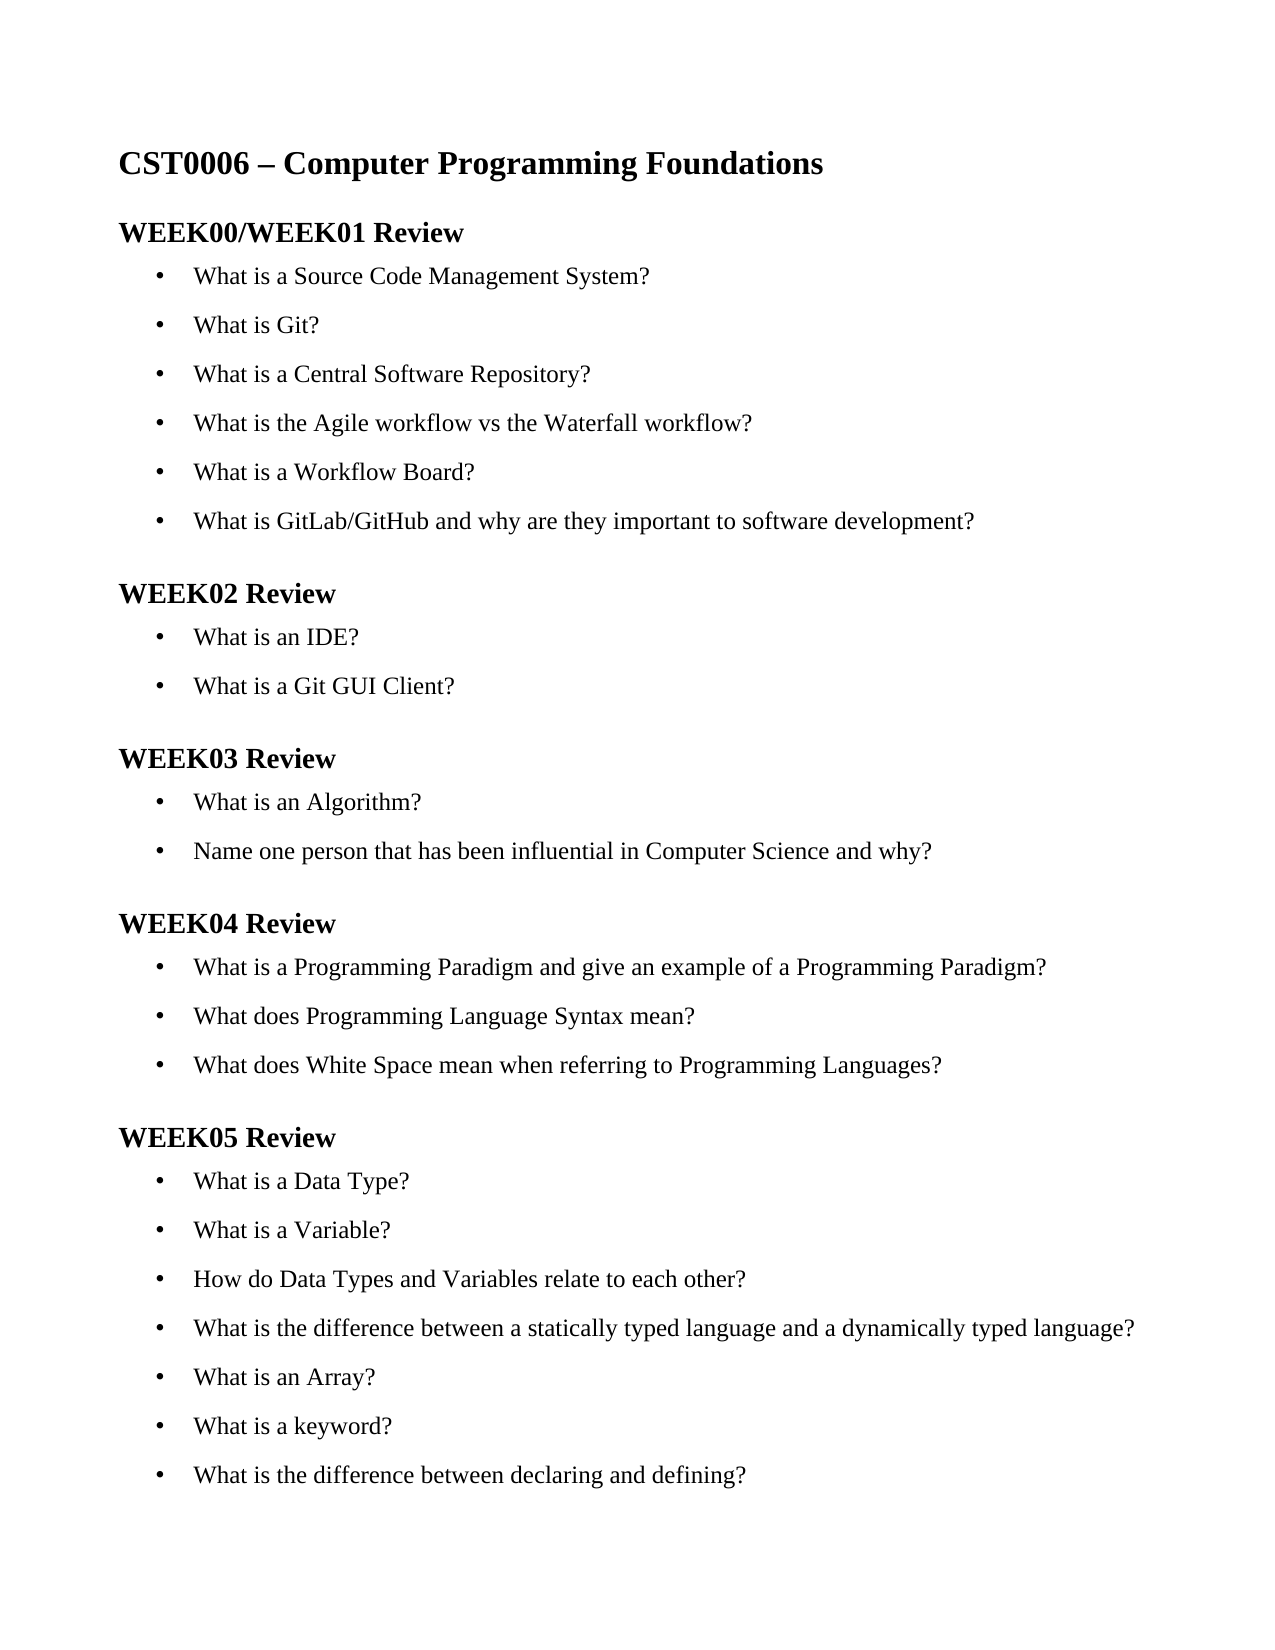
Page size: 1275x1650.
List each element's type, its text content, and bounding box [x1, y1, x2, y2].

list What is a Central Software Repository? [156, 359, 1157, 388]
subtitle WEEK05 Review [118, 1120, 1157, 1154]
list What is an Algorithm? [156, 787, 1157, 816]
list What is a Variable? [156, 1215, 1157, 1244]
list What is a Programming Paradigm and give an example of a Programming Paradigm? [156, 952, 1157, 981]
list Name one person that has been influential in Computer Science and why? [156, 836, 1157, 865]
list What is GitLab/GitHub and why are they important to software development? [156, 506, 1157, 535]
list What is a Workflow Board? [156, 457, 1157, 486]
subtitle WEEK00/WEEK01 Review [118, 215, 1157, 248]
subtitle WEEK02 Review [118, 576, 1157, 609]
subtitle WEEK03 Review [118, 741, 1157, 774]
list What is a Git GUI Client? [156, 671, 1157, 700]
list What does Programming Language Syntax mean? [156, 1001, 1157, 1030]
list What is the difference between declaring and defining? [156, 1461, 1157, 1489]
list What is a Source Code Management System? [156, 261, 1157, 289]
list What is the Agile workflow vs the Waterfall workflow? [156, 408, 1157, 437]
list What is a keyword? [156, 1411, 1157, 1440]
subtitle CST0006 – Computer Programming Foundations [118, 143, 1157, 181]
list What does White Space mean when referring to Programming Languages? [156, 1050, 1157, 1079]
list What is an IDE? [156, 622, 1157, 651]
list What is the difference between a statically typed language and a dynamically typed language? [156, 1313, 1157, 1342]
subtitle WEEK04 Review [118, 906, 1157, 939]
list What is Git? [156, 310, 1157, 339]
list What is a Data Type? [156, 1166, 1157, 1195]
list How do Data Types and Variables relate to each other? [156, 1264, 1157, 1293]
list What is an Array? [156, 1362, 1157, 1391]
